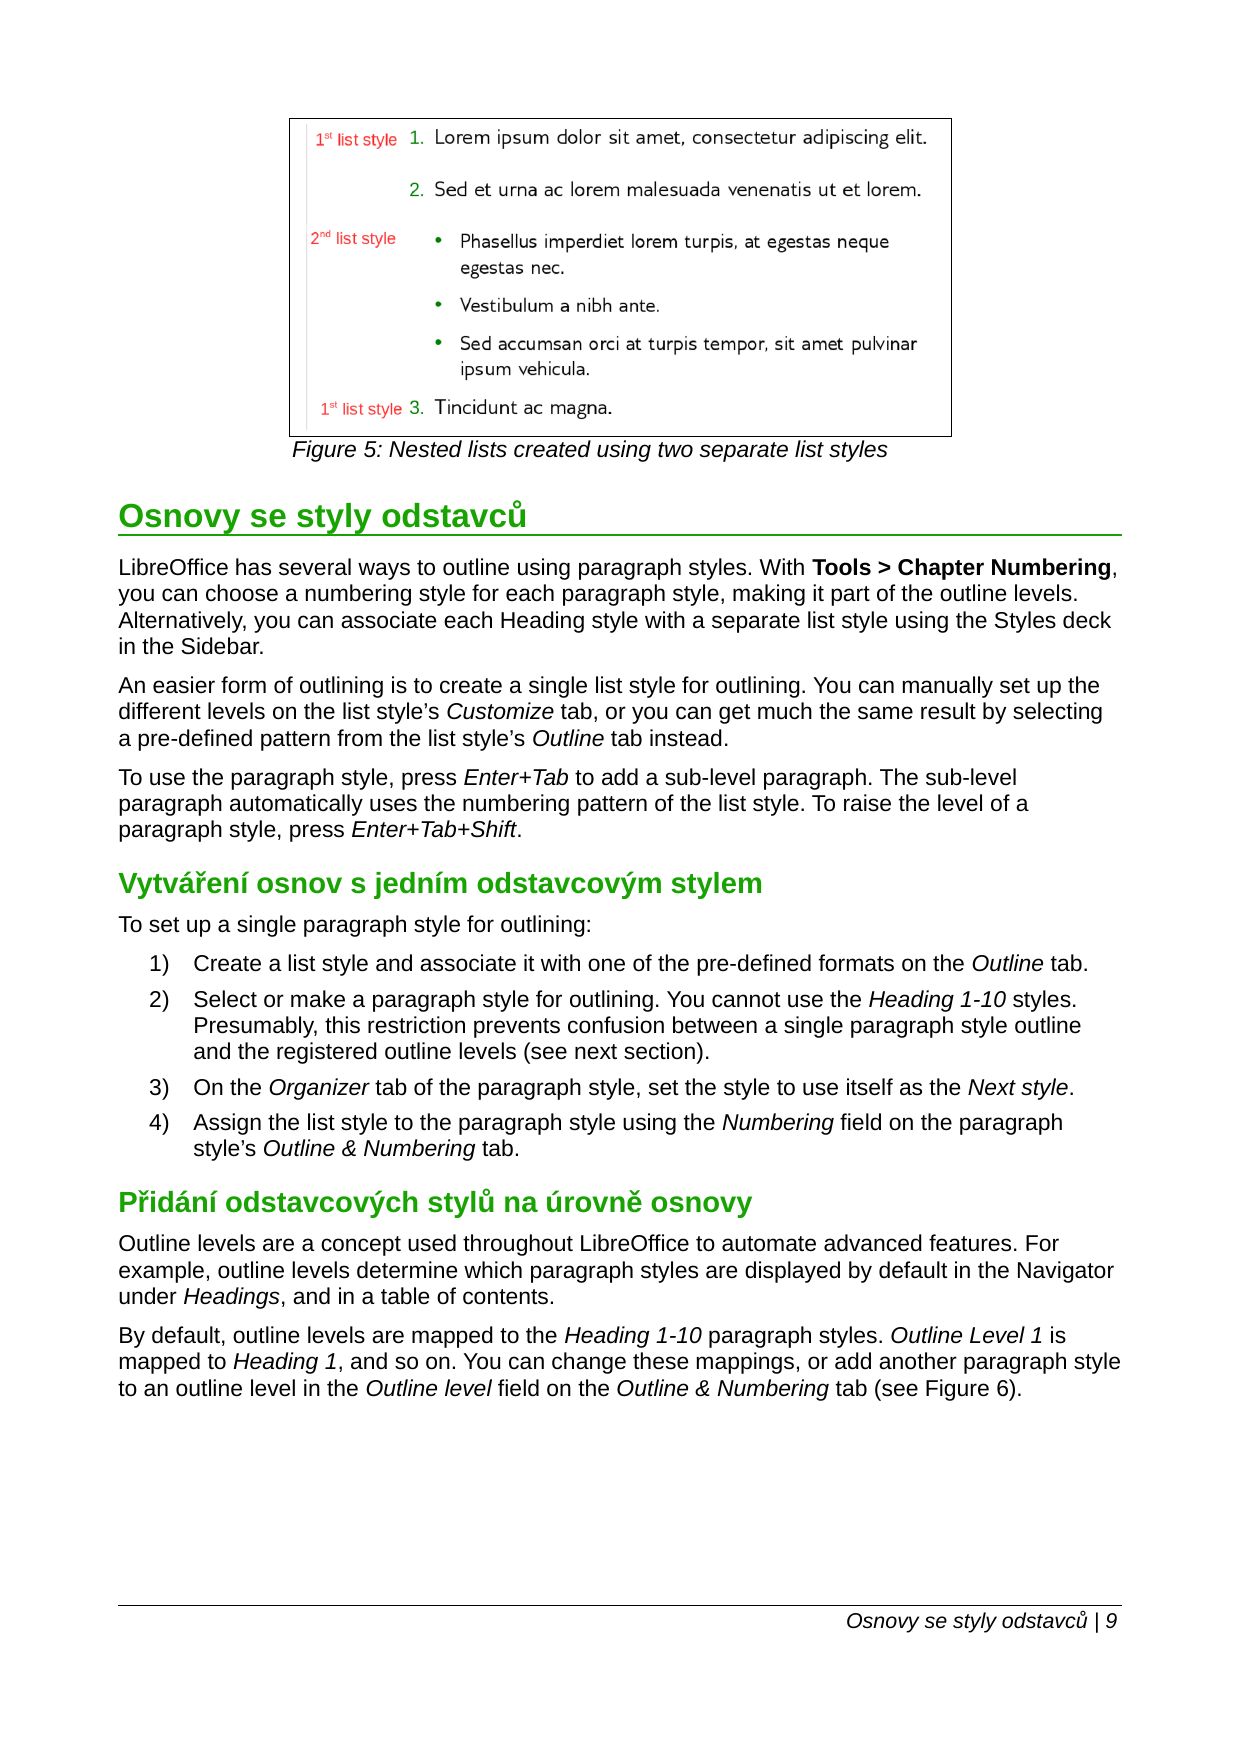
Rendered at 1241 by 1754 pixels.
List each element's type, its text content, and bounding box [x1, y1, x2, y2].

text [290, 119, 951, 436]
list Assign the list style to the paragraph style using the Numbering field on the paragraph style’s Outline & Numbering tab. [169, 1109, 1122, 1161]
text LibreOffice has several ways to outline using paragraph styles. With Tools > Chapter Numbering, you can choose a numbering style for each paragraph style, making it part of the outline levels. Alternatively, you can associate each Heading style with a separate list style using the Styles deck in the Sidebar. [118, 554, 1122, 659]
picture [306, 124, 946, 430]
subtitle Přidání odstavcových stylů na úrovně osnovy [118, 1185, 1122, 1218]
text Outline levels are a concept used throughout LibreOffice to automate advanced features. For example, outline levels determine which paragraph styles are displayed by default in the Navigator under Headings, and in a table of contents. [118, 1230, 1122, 1309]
subtitle Vytváření osnov s jedním odstavcovým stylem [118, 866, 1122, 900]
text Figure 5: Nested lists created using two separate list styles [292, 437, 948, 462]
list To set up a single paragraph style for outlining: [118, 911, 1122, 938]
list Select or make a paragraph style for outlining. You cannot use the Heading 1-10 styles. Presumably, this restriction prevents confusion between a single paragraph style outline and the registered outline levels (see next section). [169, 986, 1122, 1064]
text By default, outline levels are mapped to the Heading 1-10 paragraph styles. Outline Level 1 is mapped to Heading 1, and so on. You can change these mappings, or add another paragraph style to an outline level in the Outline level field on the Outline & Numbering tab (see Figure 6). [118, 1322, 1122, 1401]
text An easier form of outlining is to create a single list style for outlining. You can manually set up the different levels on the list style’s Customize tab, or you can get much the same result by selecting a pre-defined pattern from the list style’s Outline tab instead. [118, 672, 1122, 751]
list Create a list style and associate it with one of the pre-defined formats on the Outline tab. [169, 950, 1122, 977]
subtitle Osnovy se styly odstavců [118, 496, 1122, 534]
text To use the paragraph style, press Enter+Tab to add a sub-level paragraph. The sub-level paragraph automatically uses the numbering pattern of the list style. To raise the level of a paragraph style, press Enter+Tab+Shift. [118, 763, 1122, 842]
list On the Organizer tab of the paragraph style, set the style to use itself as the Next style. [169, 1073, 1122, 1100]
